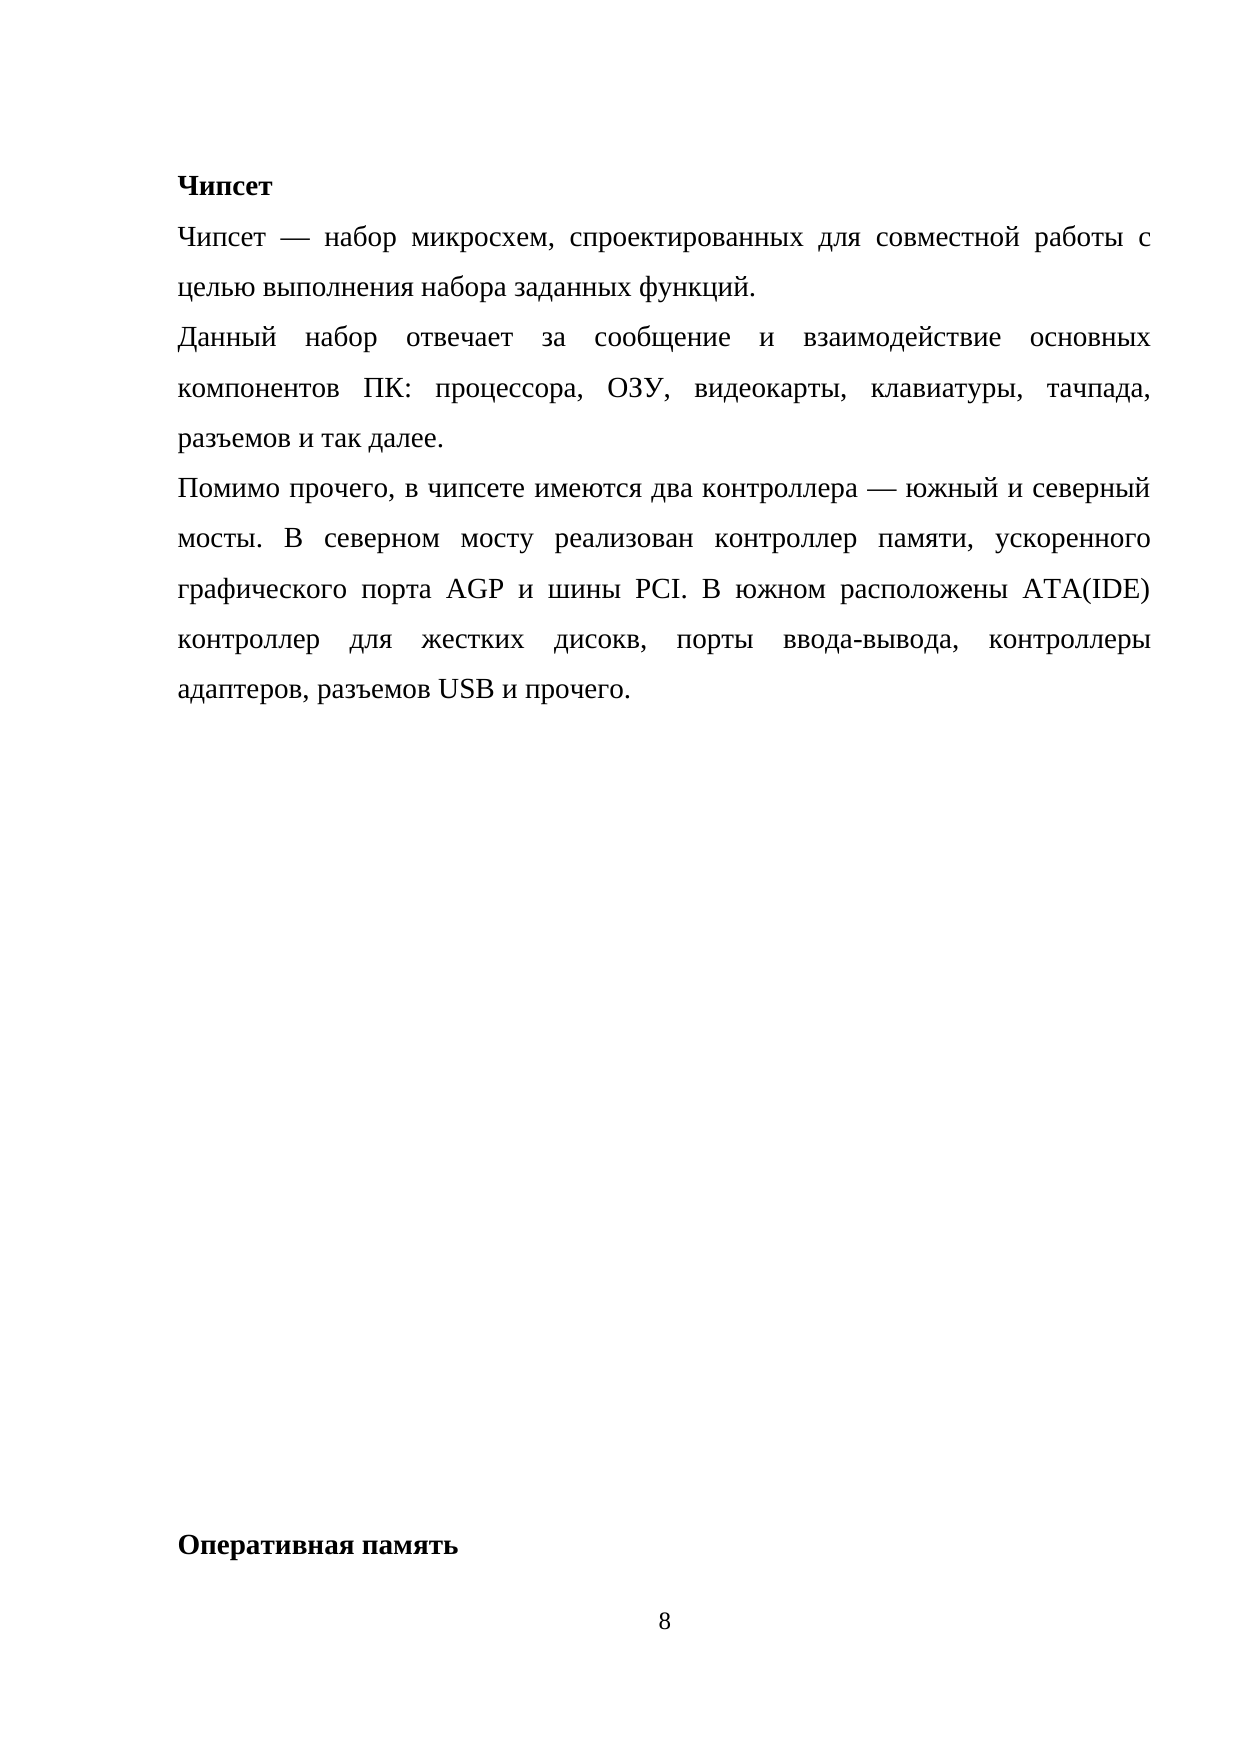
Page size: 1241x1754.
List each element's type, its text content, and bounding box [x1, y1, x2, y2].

text Оперативная память [177, 1527, 1152, 1560]
text Данный набор отвечает за сообщение и взаимодействие основных компонентов ПК: процессора, ОЗУ, видеокарты, клавиатуры, тачпада, разъемов и так далее. [177, 319, 1152, 453]
text Чипсет — набор микросхем, спроектированных для совместной работы с целью выполнения набора заданных функций. [177, 219, 1152, 303]
text Помимо прочего, в чипсете имеются два контроллера — южный и северный мосты. В северном мосту реализован контроллер памяти, ускоренного графического порта AGP и шины PCI. В южном расположены ATA(IDE) контроллер для жестких дисокв, порты ввода-вывода, контроллеры адаптеров, разъемов USB и прочего. [177, 470, 1152, 705]
text Чипсет [177, 168, 1152, 202]
